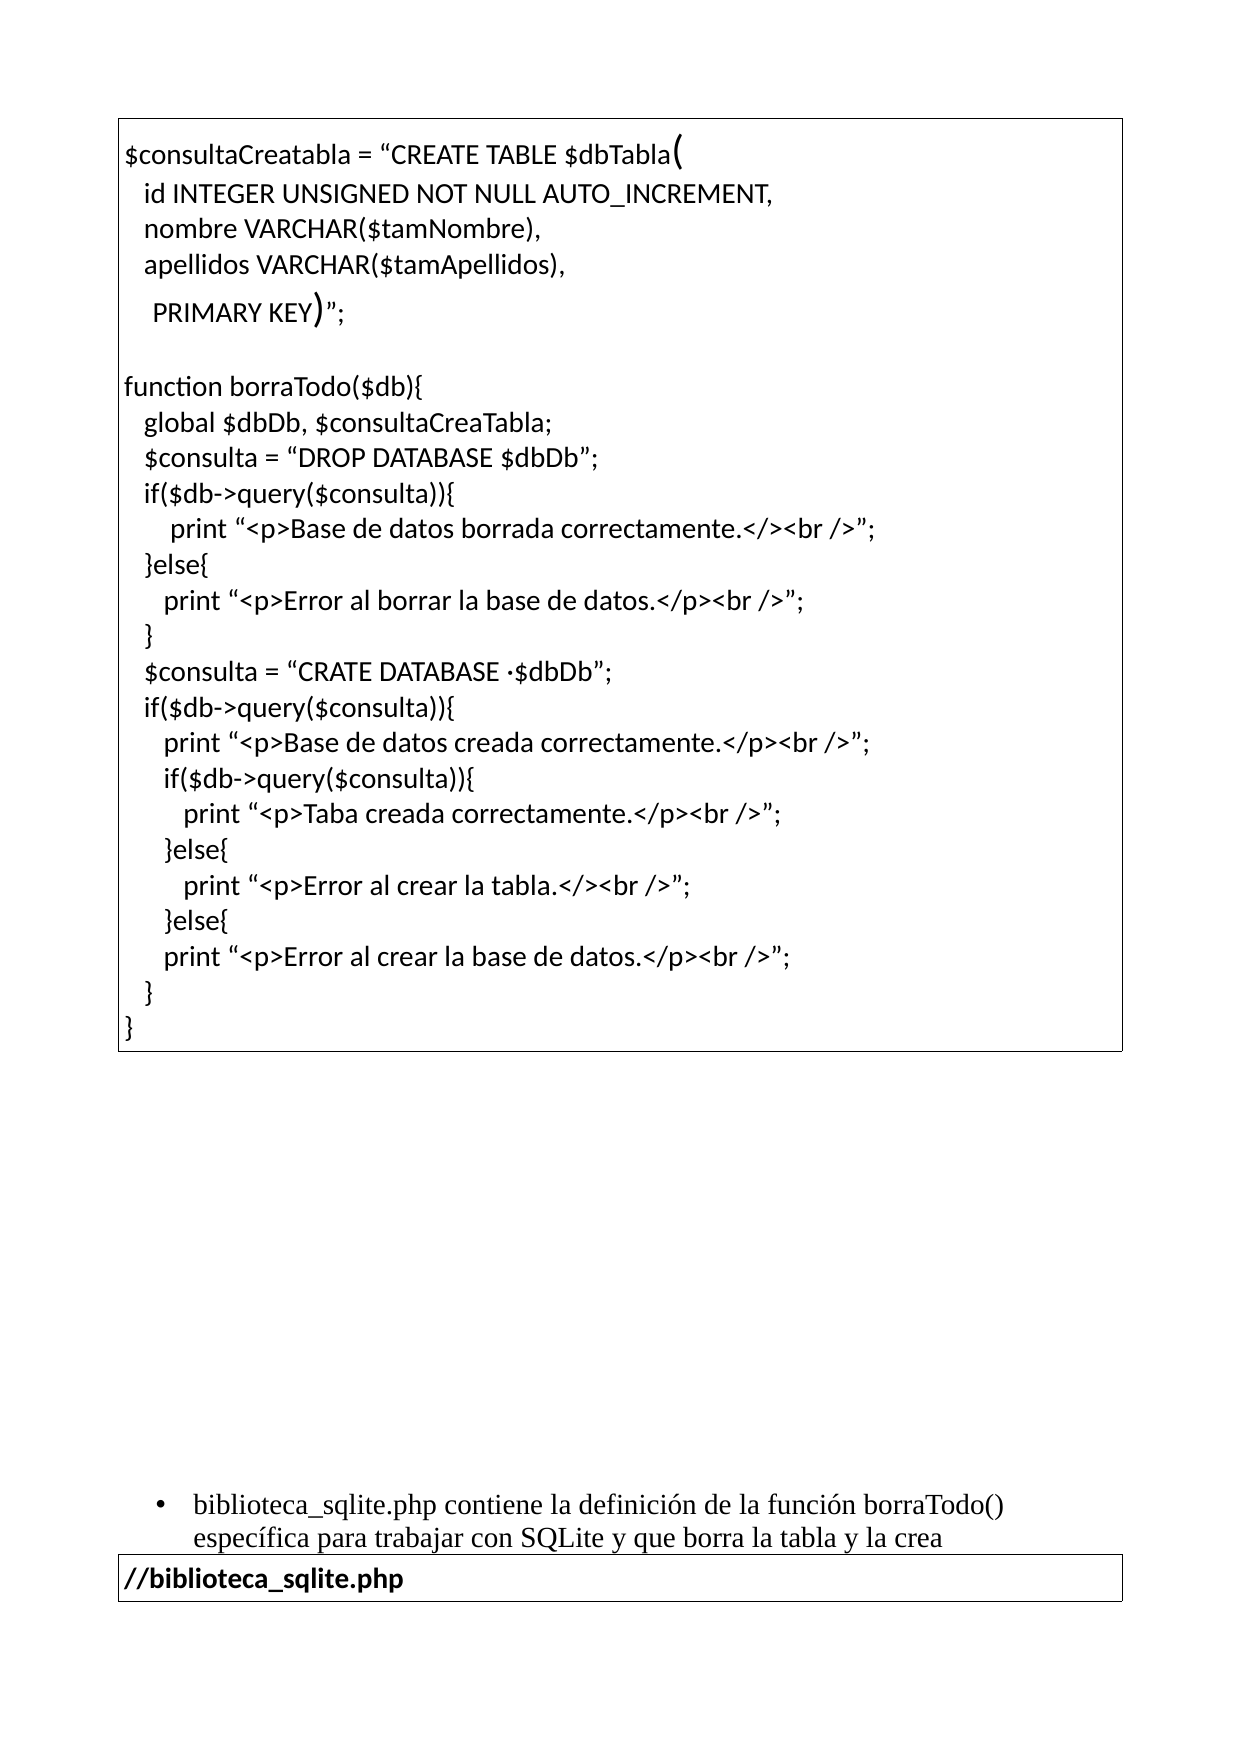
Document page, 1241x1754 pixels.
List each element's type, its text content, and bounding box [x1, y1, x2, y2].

list biblioteca_sqlite.php contiene la definición de la función borraTodo() específica para trabajar con SQLite y que borra la tabla y la crea [156, 1487, 1122, 1554]
table_header $consultaCreatabla = “CREATE TABLE $dbTabla( id INTEGER UNSIGNED NOT NULL AUTO_INCREMENT, nombre VARCHAR($tamNombre), apellidos VARCHAR($tamApellidos), PRIMARY KEY)”; function borraTodo($db){ global $dbDb, $consultaCreaTabla; $consulta = “DROP DATABASE $dbDb”; if($db->query($consulta)){ print “<p>Base de datos borrada correctamente.</><br />”; }else{ print “<p>Error al borrar la base de datos.</p><br />”; } $consulta = “CRATE DATABASE ·$dbDb”; if($db->query($consulta)){ print “<p>Base de datos creada correctamente.</p><br />”; if($db->query($consulta)){ print “<p>Taba creada correctamente.</p><br />”; }else{ print “<p>Error al crear la tabla.</><br />”; }else{ print “<p>Error al crear la base de datos.</p><br />”; } } [119, 119, 1122, 1051]
table_header //biblioteca_sqlite.php [119, 1555, 1122, 1601]
